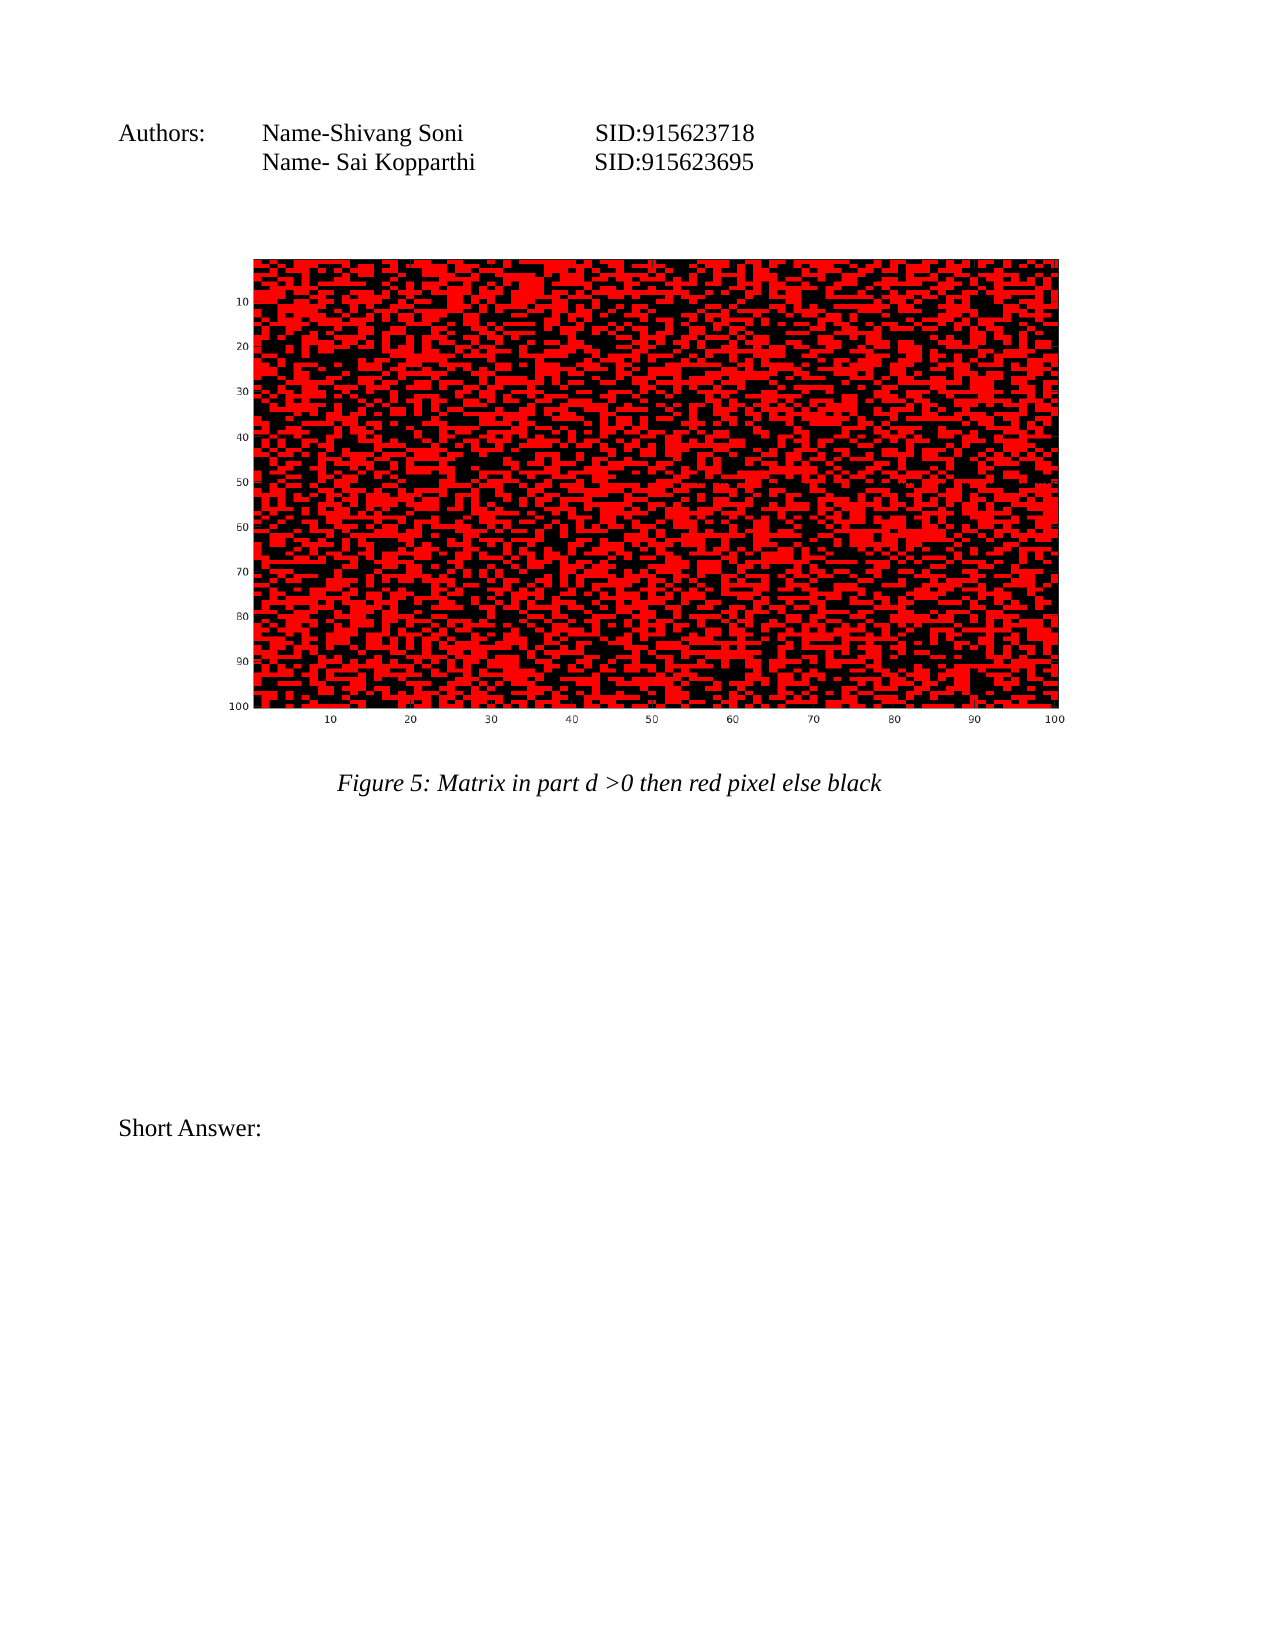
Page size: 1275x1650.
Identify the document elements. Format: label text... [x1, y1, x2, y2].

text Short Answer: [118, 1113, 1157, 1142]
text Figure 5: Matrix in part d >0 then red pixel else black [118, 769, 1157, 797]
picture [118, 217, 1157, 769]
